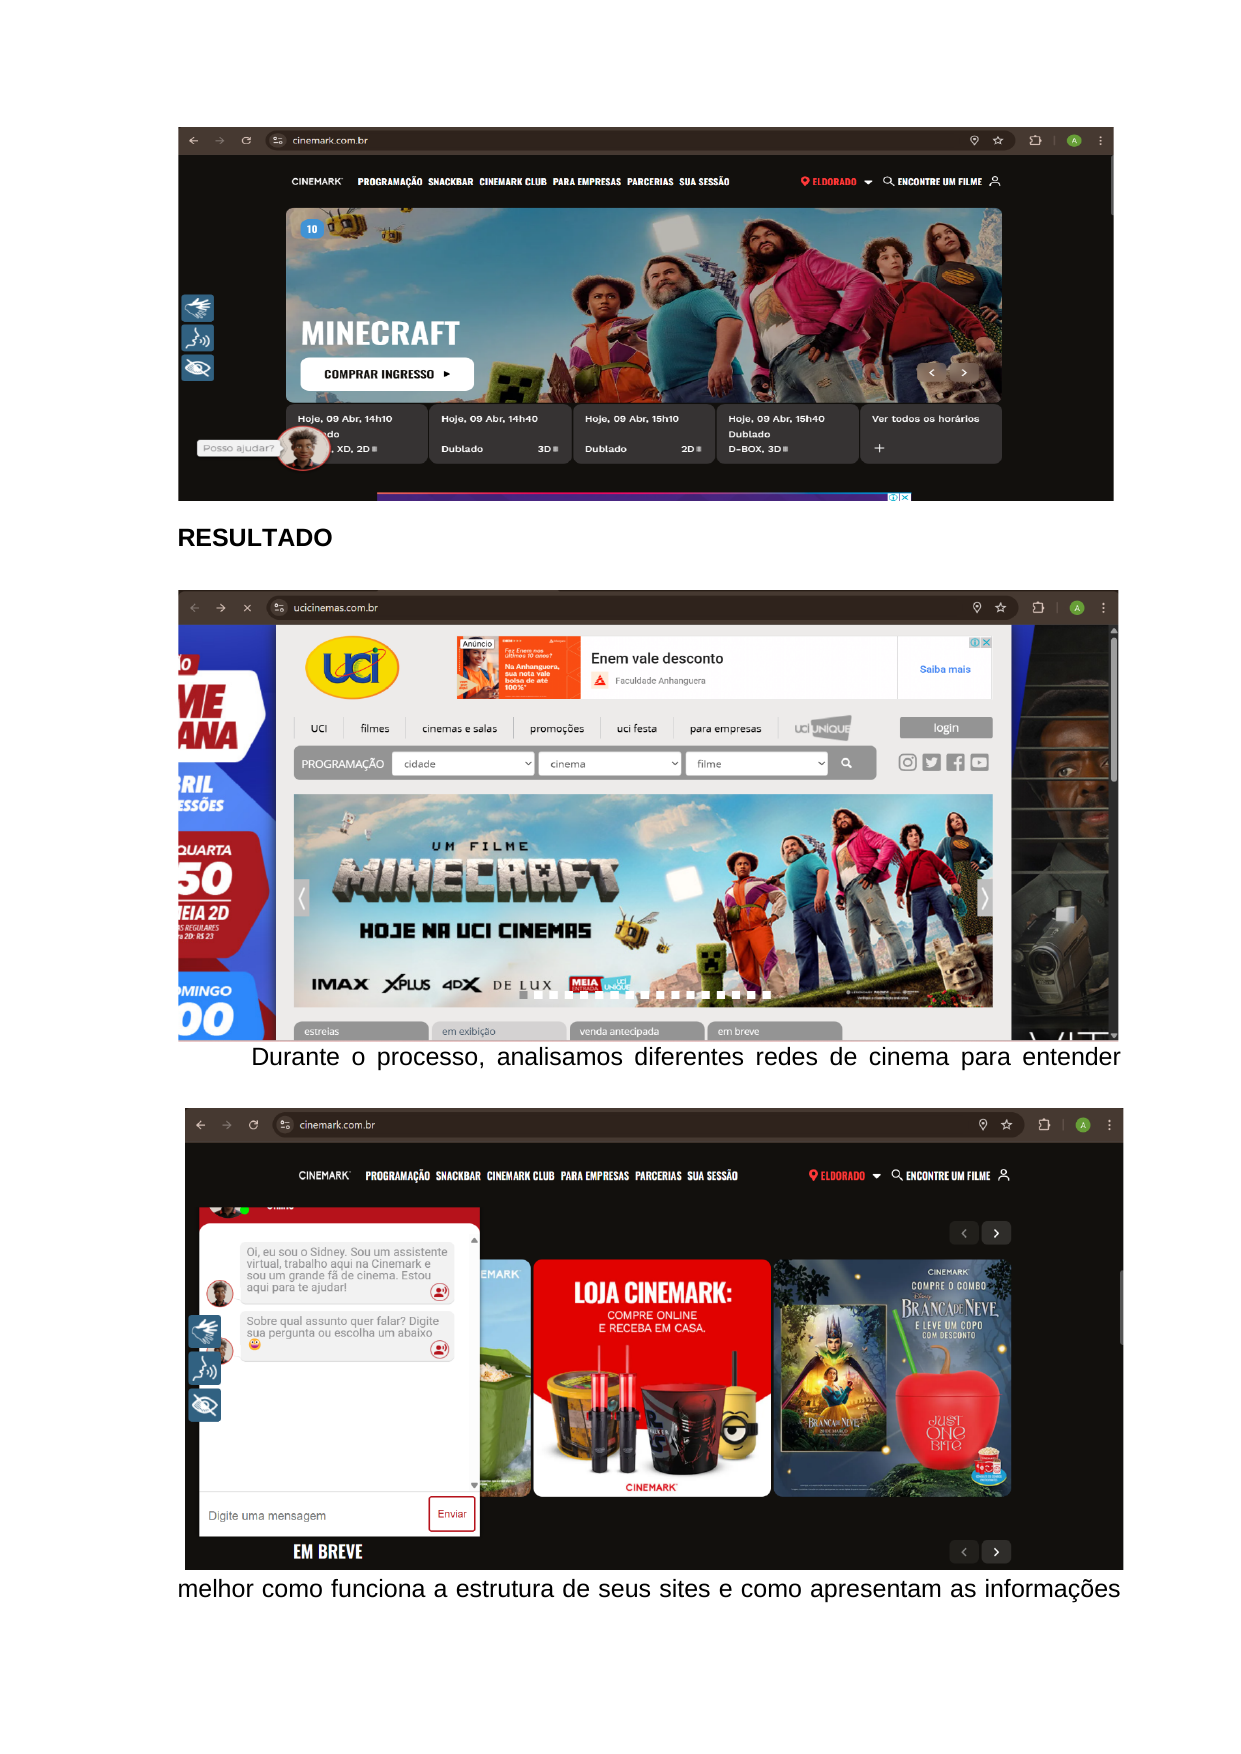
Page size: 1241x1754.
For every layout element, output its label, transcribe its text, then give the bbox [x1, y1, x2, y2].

text Durante o processo, analisamos diferentes redes de cinema para entender melhor como funciona a estrutura de seus sites e como apresentam as informações [177, 592, 1122, 1603]
text RESULTADO [177, 480, 1122, 552]
